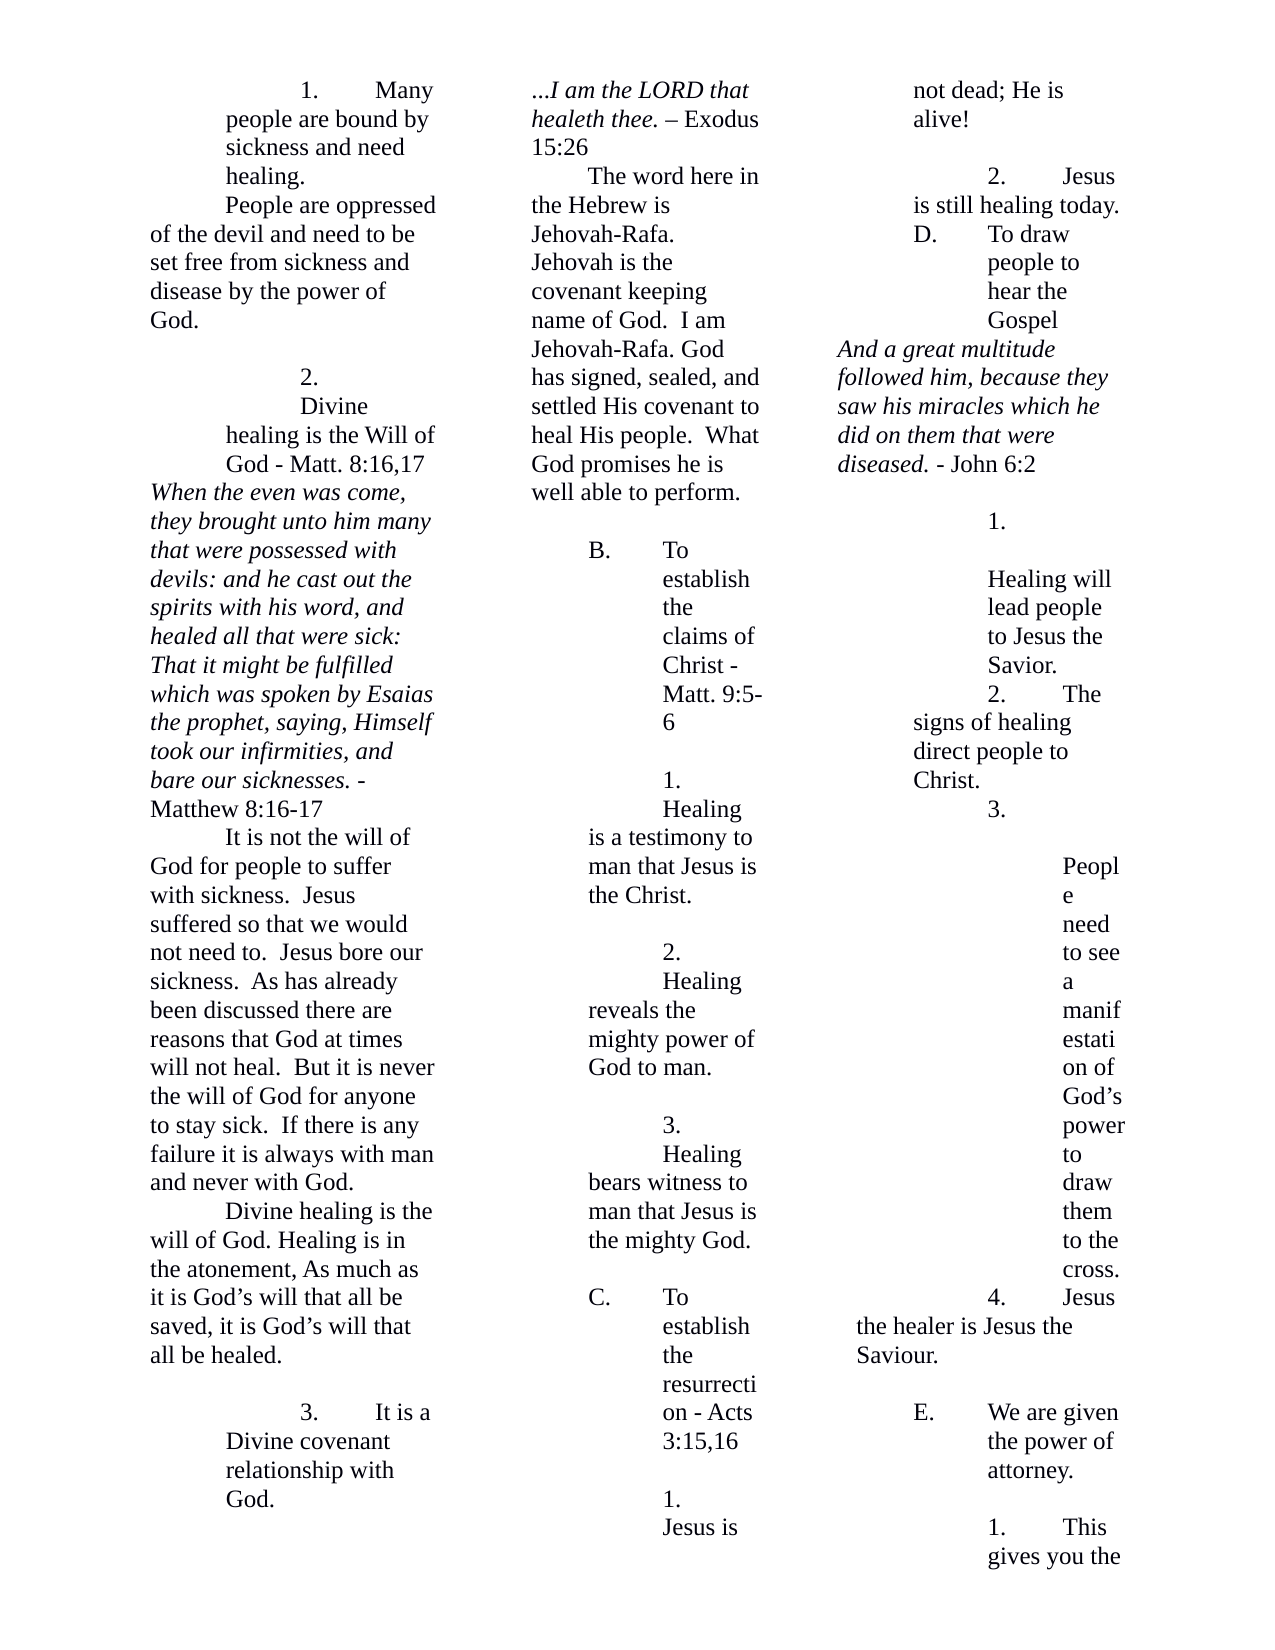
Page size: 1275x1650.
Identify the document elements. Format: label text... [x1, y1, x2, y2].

text It is not the will of God for people to suffer with sickness. Jesus suffered so that we would not need to. Jesus bore our sickness. As has already been discussed there are reasons that God at times will not heal. But it is never the will of God for anyone to stay sick. If there is any failure it is always with man and never with God. [150, 822, 437, 1196]
text 1. Healing will lead people to Jesus the Savior. [987, 506, 1125, 679]
text 3. People need to see a manifestation of God’s power to draw them to the cross. [987, 794, 1125, 1282]
text And a great multitude followed him, because they saw his miracles which he did on them that were diseased. - John 6:2 [837, 334, 1125, 477]
text 2. Jesus is still healing today. [913, 161, 1125, 219]
text not dead; He is alive! [913, 75, 1125, 132]
text The word here in the Hebrew is Jehovah-Rafa. Jehovah is the covenant keeping name of God. I am Jehovah-Rafa. God has signed, sealed, and settled His covenant to heal His people. What God promises he is well able to perform. [531, 161, 762, 506]
list To draw people to hear the Gospel [913, 219, 1125, 334]
list To establish the resurrection - Acts 3:15,16 [588, 1282, 762, 1455]
text 1. Jesus is [588, 1484, 762, 1541]
text People are oppressed of the devil and need to be set free from sickness and disease by the power of God. [150, 190, 437, 334]
text When the even was come, they brought unto him many that were possessed with devils: and he cast out the spirits with his word, and healed all that were sick: That it might be fulfilled which was spoken by Esaias the prophet, saying, Himself took our infirmities, and bare our sicknesses. - Matthew 8:16-17 [150, 477, 437, 822]
text 3. Healing bears witness to man that Jesus is the mighty God. [588, 1110, 762, 1254]
text 1. This gives you the [987, 1512, 1125, 1570]
text Divine healing is the will of God. Healing is in the atonement, As much as it is God’s will that all be saved, it is God’s will that all be healed. [150, 1196, 437, 1369]
text 4. Jesus the healer is Jesus the Saviour. [856, 1282, 1125, 1369]
text 3. It is a Divine covenant relationship with God. [226, 1397, 437, 1512]
text 2. Divine healing is the Will of God - Matt. 8:16,17 [226, 362, 437, 477]
text 2. Healing reveals the mighty power of God to man. [588, 937, 762, 1081]
text 2. The signs of healing direct people to Christ. [913, 679, 1125, 794]
list To establish the claims of Christ - Matt. 9:5-6 [588, 535, 762, 736]
text 1. Healing is a testimony to man that Jesus is the Christ. [588, 765, 762, 909]
list We are given the power of attorney. [913, 1397, 1125, 1484]
text ...I am the LORD that healeth thee. – Exodus 15:26 [531, 75, 762, 161]
text 1. Many people are bound by sickness and need healing. [226, 75, 437, 190]
